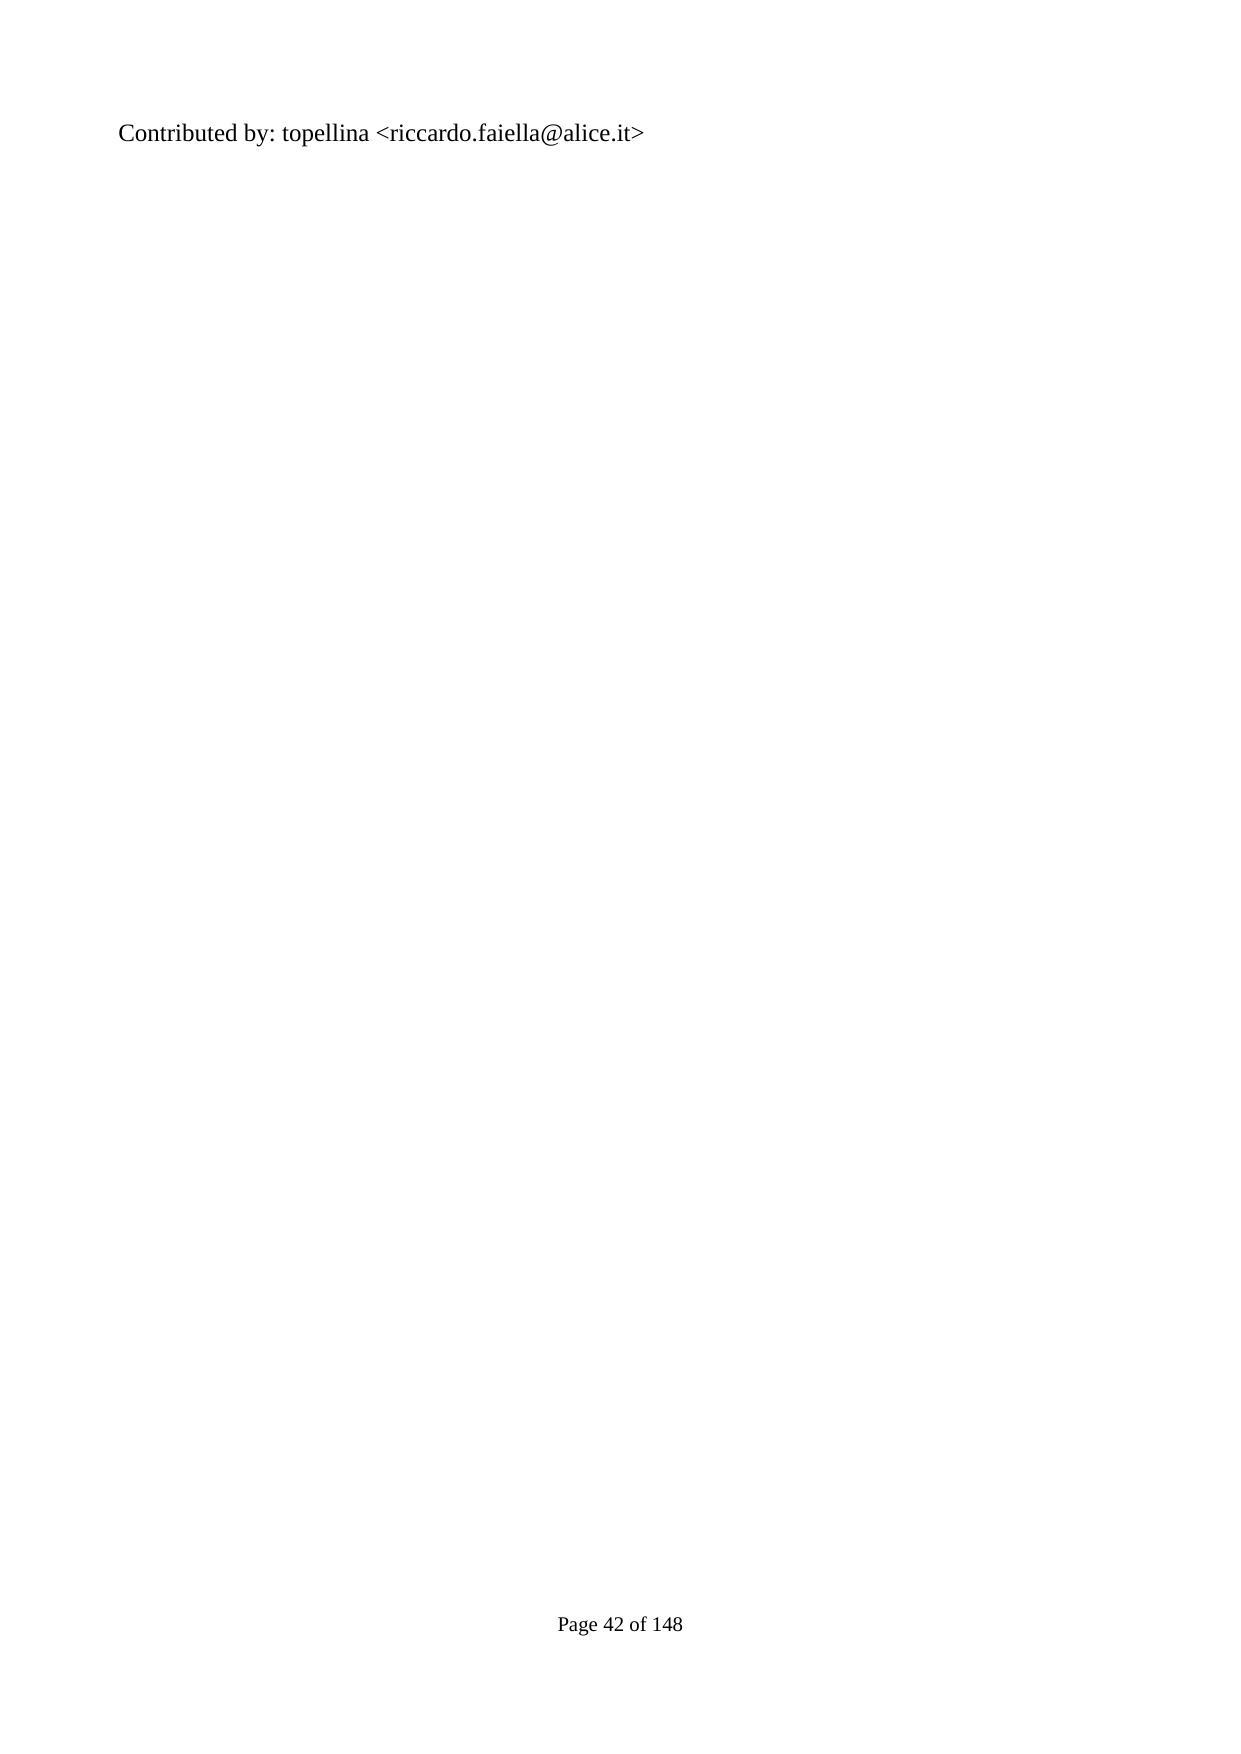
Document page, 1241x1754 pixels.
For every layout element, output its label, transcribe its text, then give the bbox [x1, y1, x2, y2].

text Contributed by: topellina <riccardo.faiella@alice.it> [118, 118, 1122, 147]
